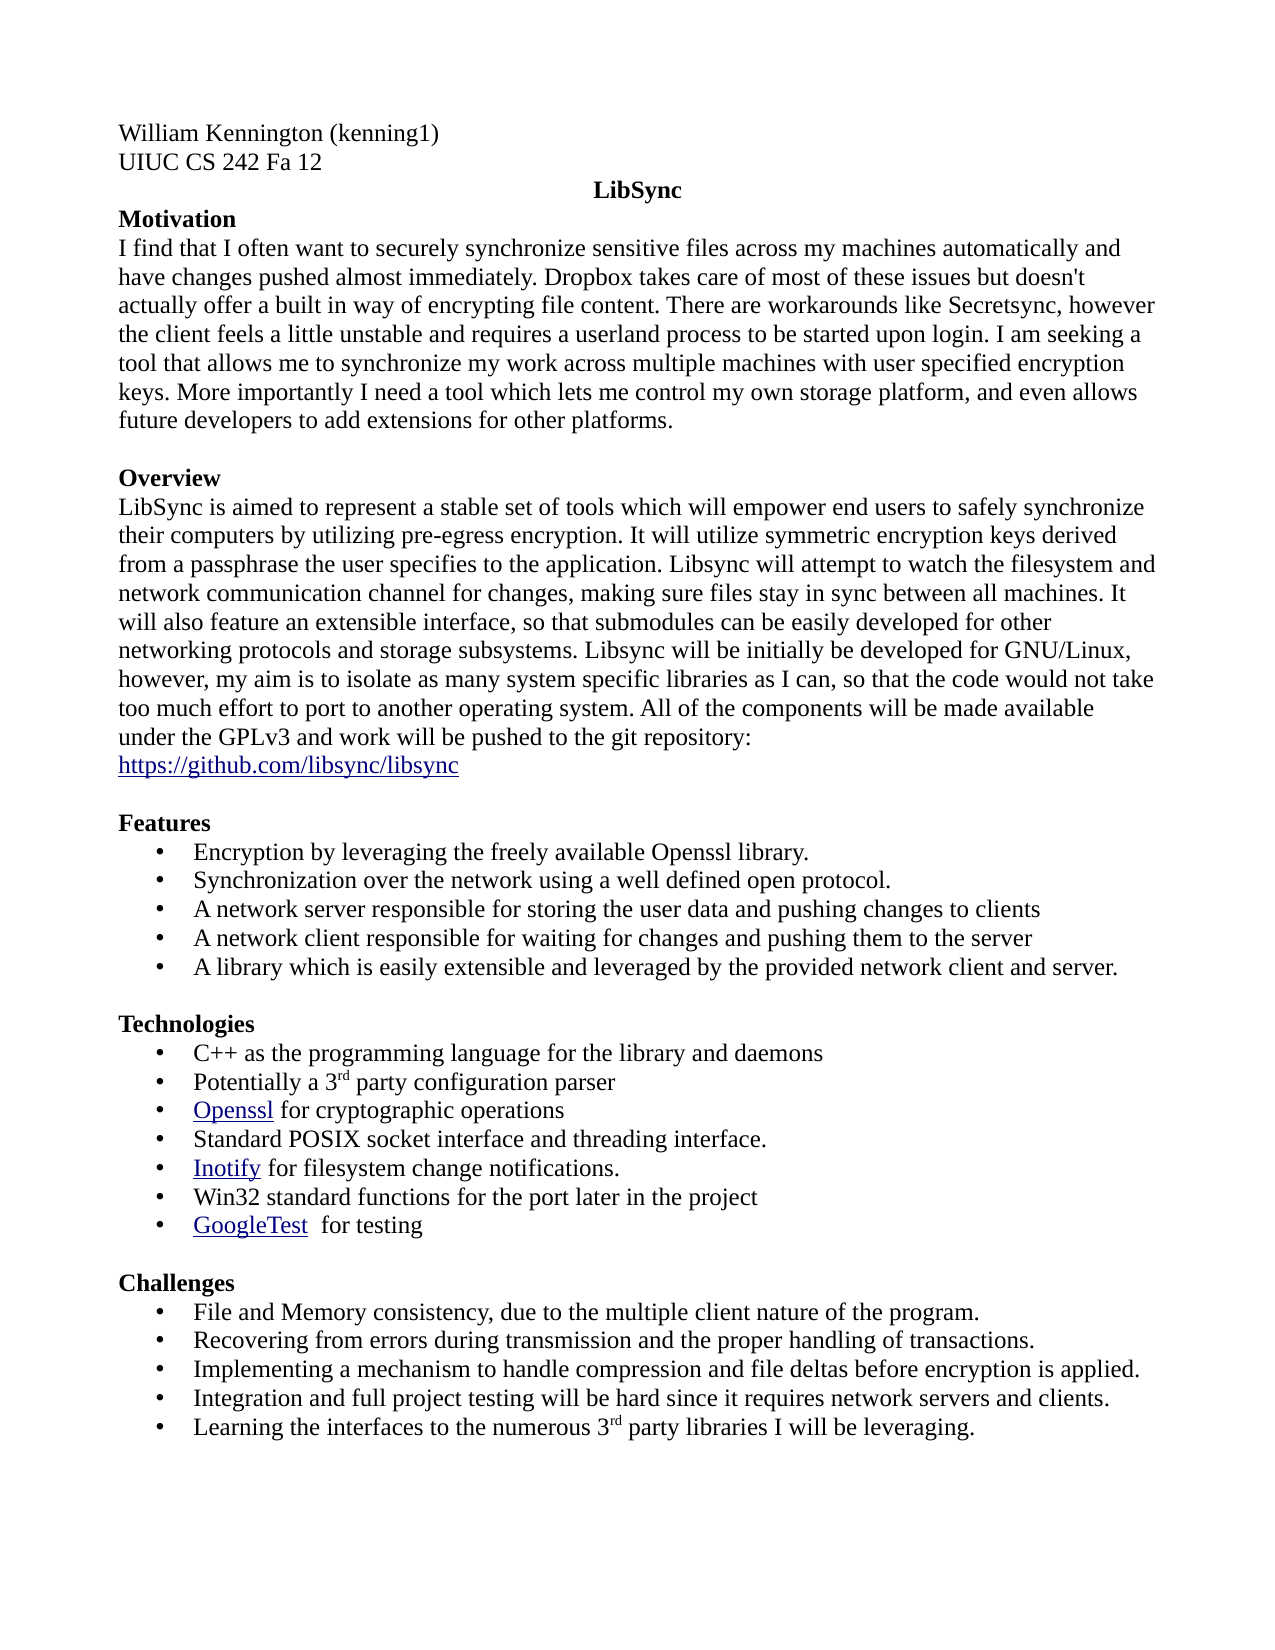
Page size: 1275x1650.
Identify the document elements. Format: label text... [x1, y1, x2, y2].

list Inotify for filesystem change notifications. [156, 1153, 1157, 1182]
text I find that I often want to securely synchronize sensitive files across my machines automatically and have changes pushed almost immediately. Dropbox takes care of most of these issues but doesn't actually offer a built in way of encrypting file content. There are workarounds like Secretsync, however the client feels a little unstable and requires a userland process to be started upon login. I am seeking a tool that allows me to synchronize my work across multiple machines with user specified encryption keys. More importantly I need a tool which lets me control my own storage platform, and even allows future developers to add extensions for other platforms. [118, 233, 1157, 434]
list C++ as the programming language for the library and daemons [156, 1038, 1157, 1067]
text Challenges [118, 1268, 1157, 1297]
list Synchronization over the network using a well defined open protocol. [156, 866, 1157, 894]
list Integration and full project testing will be hard since it requires network servers and clients. [156, 1383, 1157, 1412]
list Recovering from errors during transmission and the proper handling of transactions. [156, 1326, 1157, 1354]
text William Kennington (kenning1) [118, 118, 1157, 147]
list A library which is easily extensible and leveraged by the provided network client and server. [156, 952, 1157, 981]
list A network client responsible for waiting for changes and pushing them to the server [156, 923, 1157, 952]
text Overview [118, 463, 1157, 492]
text LibSync [118, 176, 1157, 204]
text LibSync is aimed to represent a stable set of tools which will empower end users to safely synchronize their computers by utilizing pre-egress encryption. It will utilize symmetric encryption keys derived from a passphrase the user specifies to the application. Libsync will attempt to watch the filesystem and network communication channel for changes, making sure files stay in sync between all machines. It will also feature an extensible interface, so that submodules can be easily developed for other networking protocols and storage subsystems. Libsync will be initially be developed for GNU/Linux, however, my aim is to isolate as many system specific libraries as I can, so that the code would not take too much effort to port to another operating system. All of the components will be made available under the GPLv3 and work will be pushed to the git repository: [118, 492, 1157, 751]
list Standard POSIX socket interface and threading interface. [156, 1124, 1157, 1153]
list Encryption by leveraging the freely available Openssl library. [156, 837, 1157, 866]
text https://github.com/libsync/libsync [118, 751, 1157, 779]
list Learning the interfaces to the numerous 3rd party libraries I will be leveraging. [156, 1412, 1157, 1441]
list Openssl for cryptographic operations [156, 1096, 1157, 1124]
list GoogleTest for testing [156, 1211, 1157, 1239]
list Implementing a mechanism to handle compression and file deltas before encryption is applied. [156, 1354, 1157, 1383]
list Win32 standard functions for the port later in the project [156, 1182, 1157, 1211]
text UIUC CS 242 Fa 12 [118, 147, 1157, 176]
list A network server responsible for storing the user data and pushing changes to clients [156, 894, 1157, 923]
text Motivation [118, 204, 1157, 233]
list Potentially a 3rd party configuration parser [156, 1067, 1157, 1096]
text Technologies [118, 1009, 1157, 1038]
text Features [118, 808, 1157, 837]
list File and Memory consistency, due to the multiple client nature of the program. [156, 1297, 1157, 1326]
